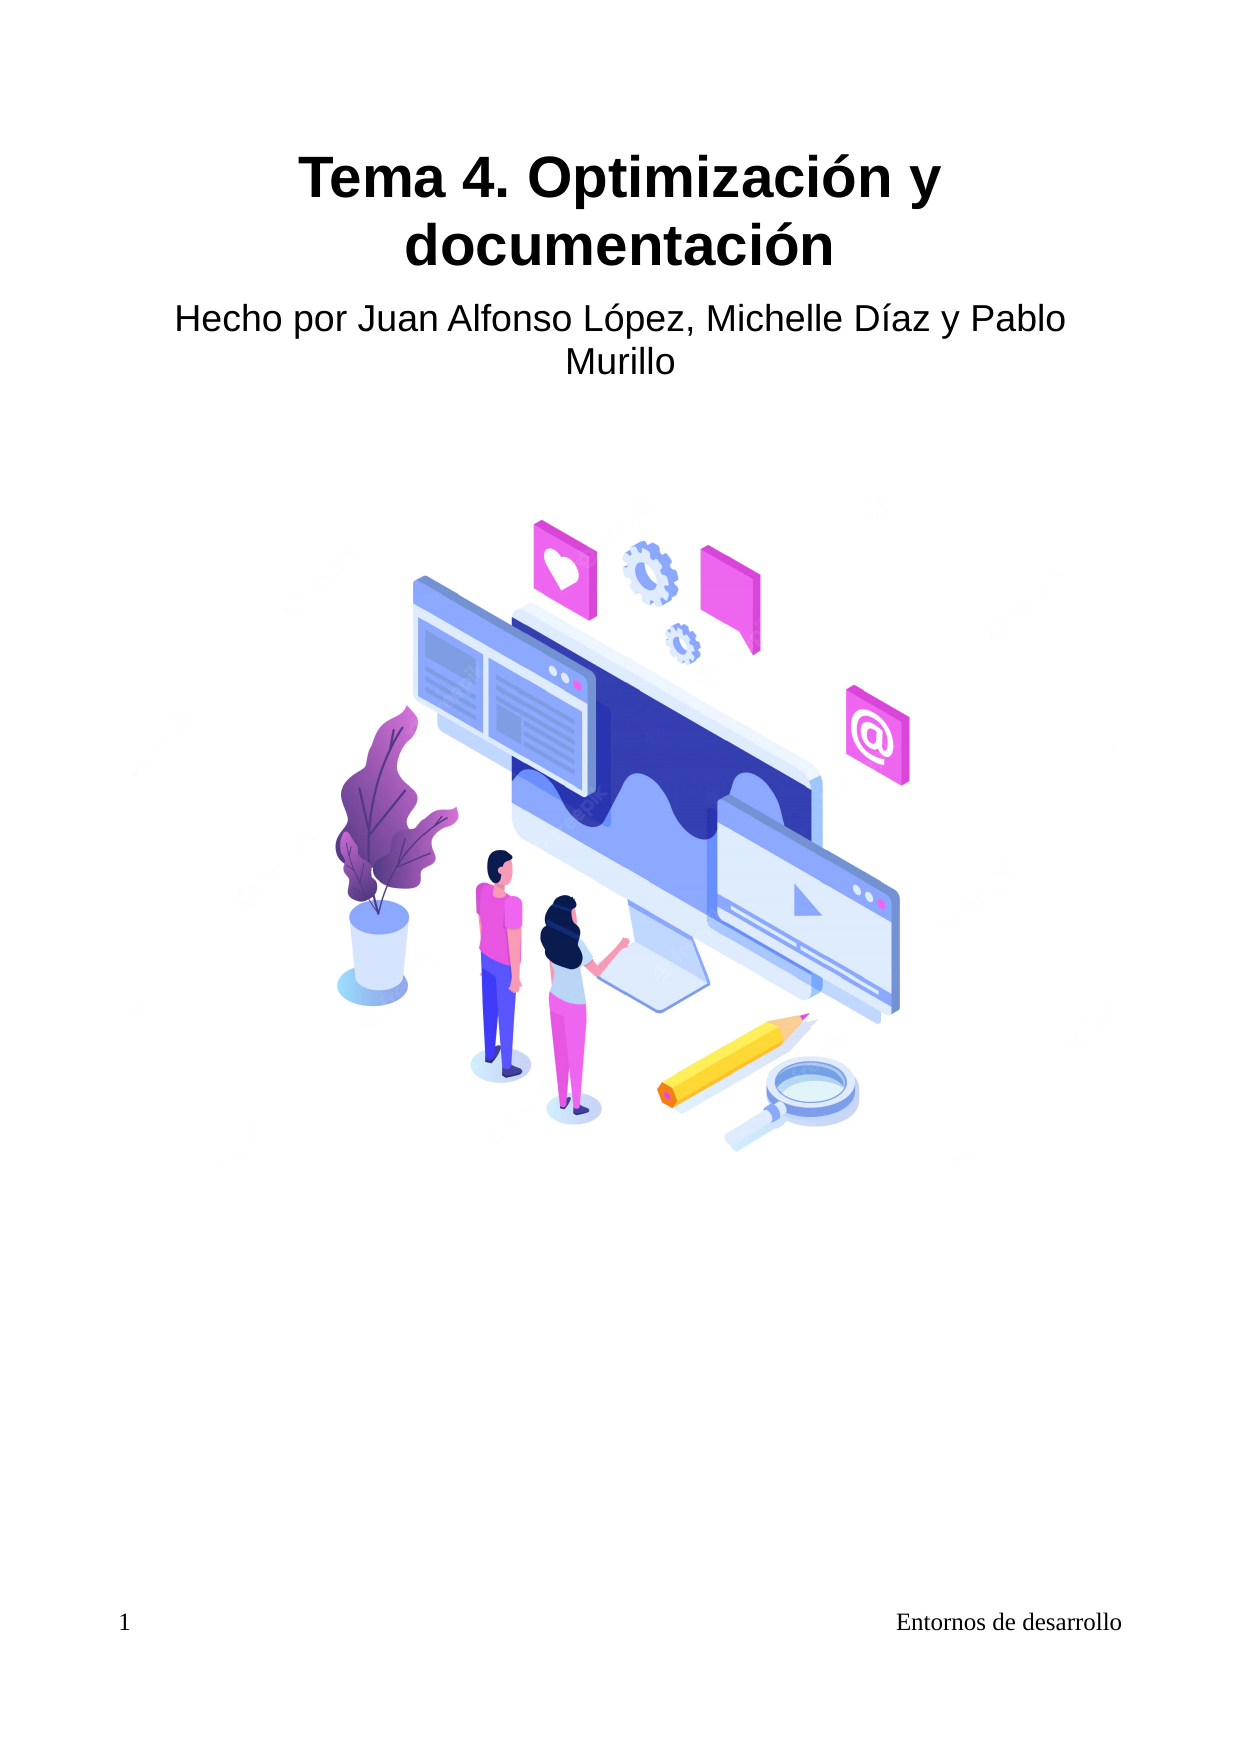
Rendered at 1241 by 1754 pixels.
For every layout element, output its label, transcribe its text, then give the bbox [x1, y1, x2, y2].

title Tema 4. Optimización y documentación [118, 143, 1122, 277]
picture [123, 499, 1117, 1169]
subtitle Hecho por Juan Alfonso López, Michelle Díaz y Pablo Murillo [118, 296, 1122, 382]
